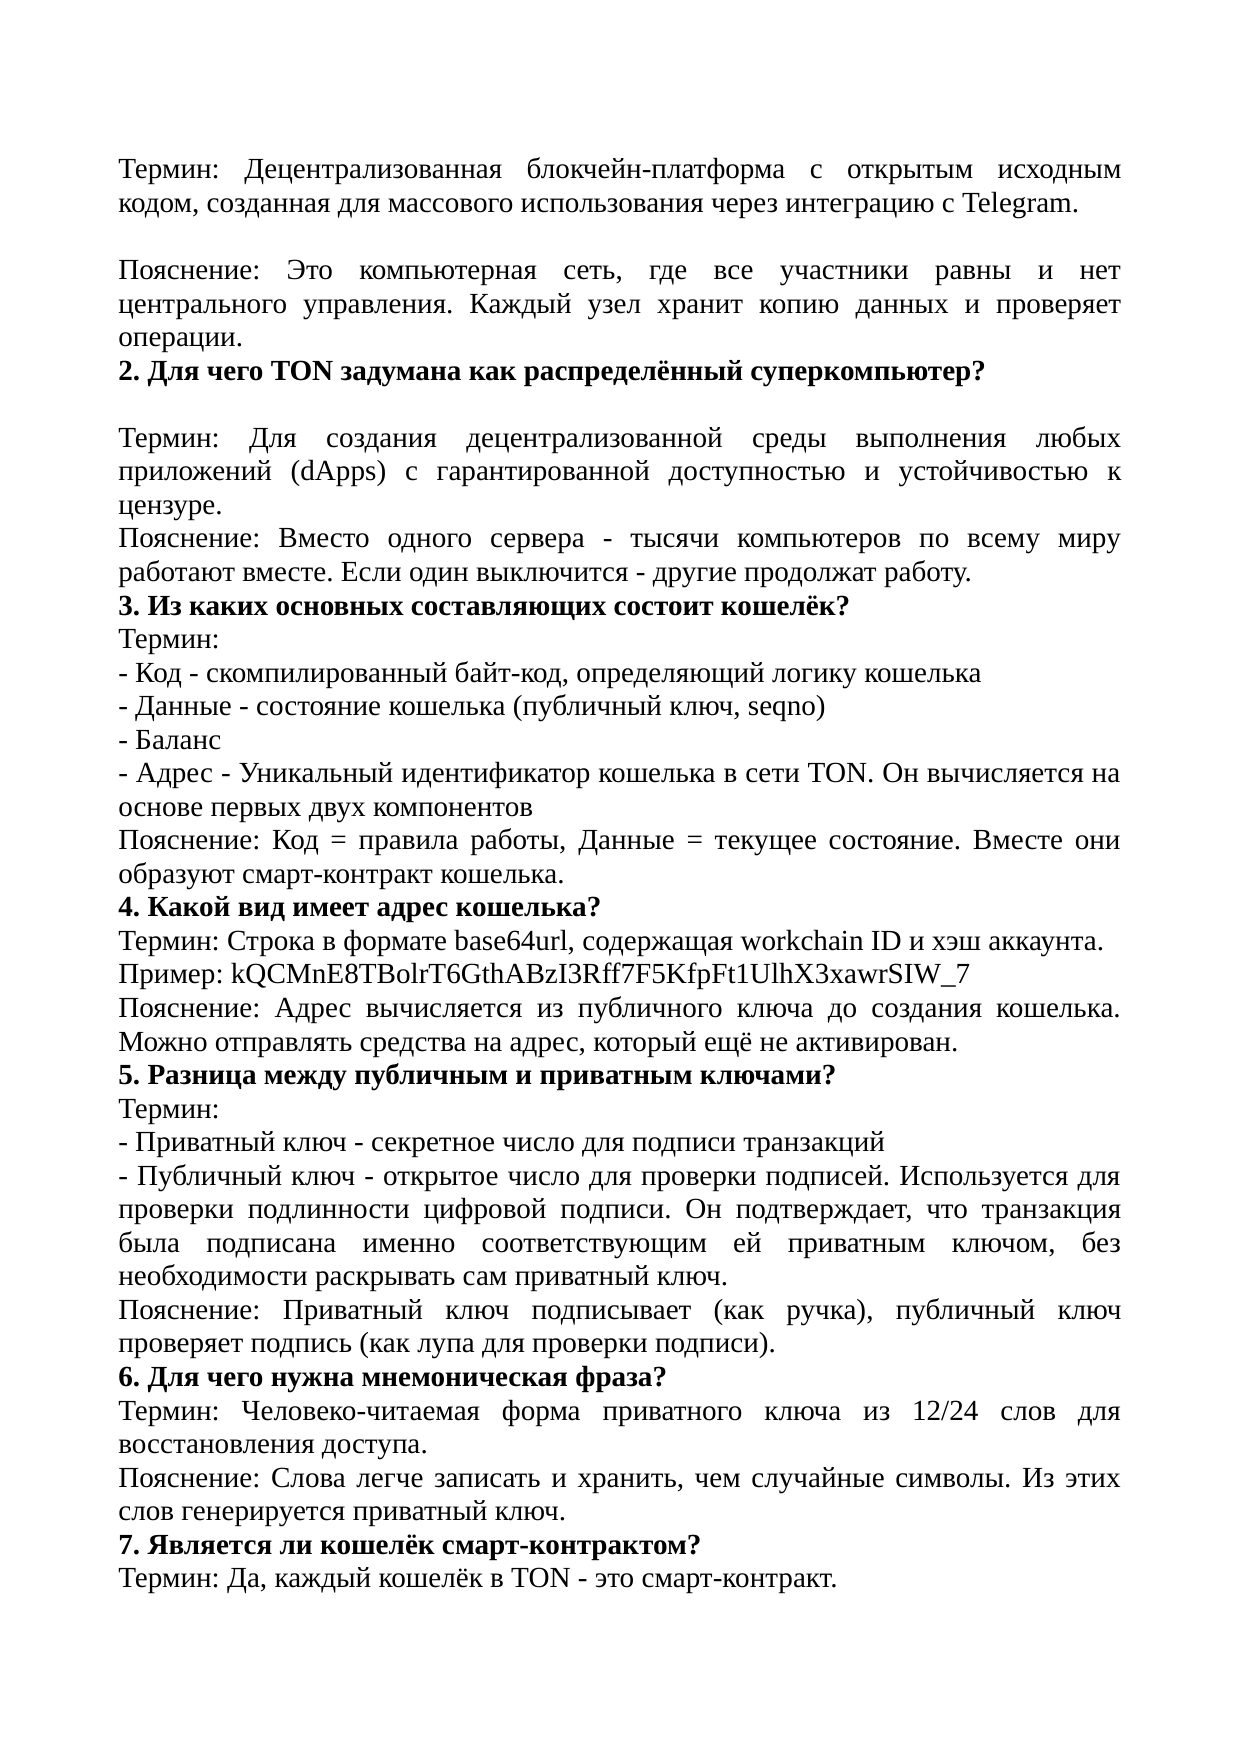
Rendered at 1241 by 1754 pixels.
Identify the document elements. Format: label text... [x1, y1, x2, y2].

text Термин: Децентрализованная блокчейн-платформа с открытым исходным кодом, созданная для массового использования через интеграцию с Telegram. [118, 152, 1122, 219]
text 7. Является ли кошелёк смарт-контрактом? [118, 1527, 1122, 1560]
text Пояснение: Слова легче записать и хранить, чем случайные символы. Из этих слов генерируется приватный ключ. [118, 1460, 1122, 1527]
text Пример: kQCMnE8TBolrT6GthABzI3Rff7F5KfpFt1UlhX3xawrSIW_7 [118, 957, 1122, 990]
text - Баланс [118, 722, 1122, 755]
text Термин: Строка в формате base64url, содержащая workchain ID и хэш аккаунта. [118, 923, 1122, 957]
text - Приватный ключ - секретное число для подписи транзакций [118, 1124, 1122, 1158]
text - Адрес - Уникальный идентификатор кошелька в сети TON. Он вычисляется на основе первых двух компонентов [118, 755, 1122, 822]
text 3. Из каких основных составляющих состоит кошелёк? [118, 588, 1122, 621]
text 6. Для чего нужна мнемоническая фраза? [118, 1359, 1122, 1393]
text - Код - скомпилированный байт-код, определяющий логику кошелька [118, 655, 1122, 688]
text Термин: Для создания децентрализованной среды выполнения любых приложений (dApps) с гарантированной доступностью и устойчивостью к цензуре. [118, 420, 1122, 521]
text 2. Для чего TON задумана как распределённый суперкомпьютер? [118, 353, 1122, 386]
text Пояснение: Это компьютерная сеть, где все участники равны и нет центрального управления. Каждый узел хранит копию данных и проверяет операции. [118, 252, 1122, 353]
text Термин: Да, каждый кошелёк в TON - это смарт-контракт. [118, 1560, 1122, 1594]
text Пояснение: Адрес вычисляется из публичного ключа до создания кошелька. Можно отправлять средства на адрес, который ещё не активирован. [118, 990, 1122, 1057]
text 4. Какой вид имеет адрес кошелька? [118, 889, 1122, 923]
text - Публичный ключ - открытое число для проверки подписей. Используется для проверки подлинности цифровой подписи. Он подтверждает, что транзакция была подписана именно соответствующим ей приватным ключом, без необходимости раскрывать сам приватный ключ. [118, 1158, 1122, 1292]
text Пояснение: Вместо одного сервера - тысячи компьютеров по всему миру работают вместе. Если один выключится - другие продолжат работу. [118, 521, 1122, 588]
text Пояснение: Приватный ключ подписывает (как ручка), публичный ключ проверяет подпись (как лупа для проверки подписи). [118, 1292, 1122, 1359]
text - Данные - состояние кошелька (публичный ключ, seqno) [118, 688, 1122, 722]
text Пояснение: Код = правила работы, Данные = текущее состояние. Вместе они образуют смарт-контракт кошелька. [118, 822, 1122, 889]
text Термин: Человеко-читаемая форма приватного ключа из 12/24 слов для восстановления доступа. [118, 1393, 1122, 1460]
text Термин: [118, 1091, 1122, 1124]
text 5. Разница между публичным и приватным ключами? [118, 1057, 1122, 1091]
text Термин: [118, 621, 1122, 655]
